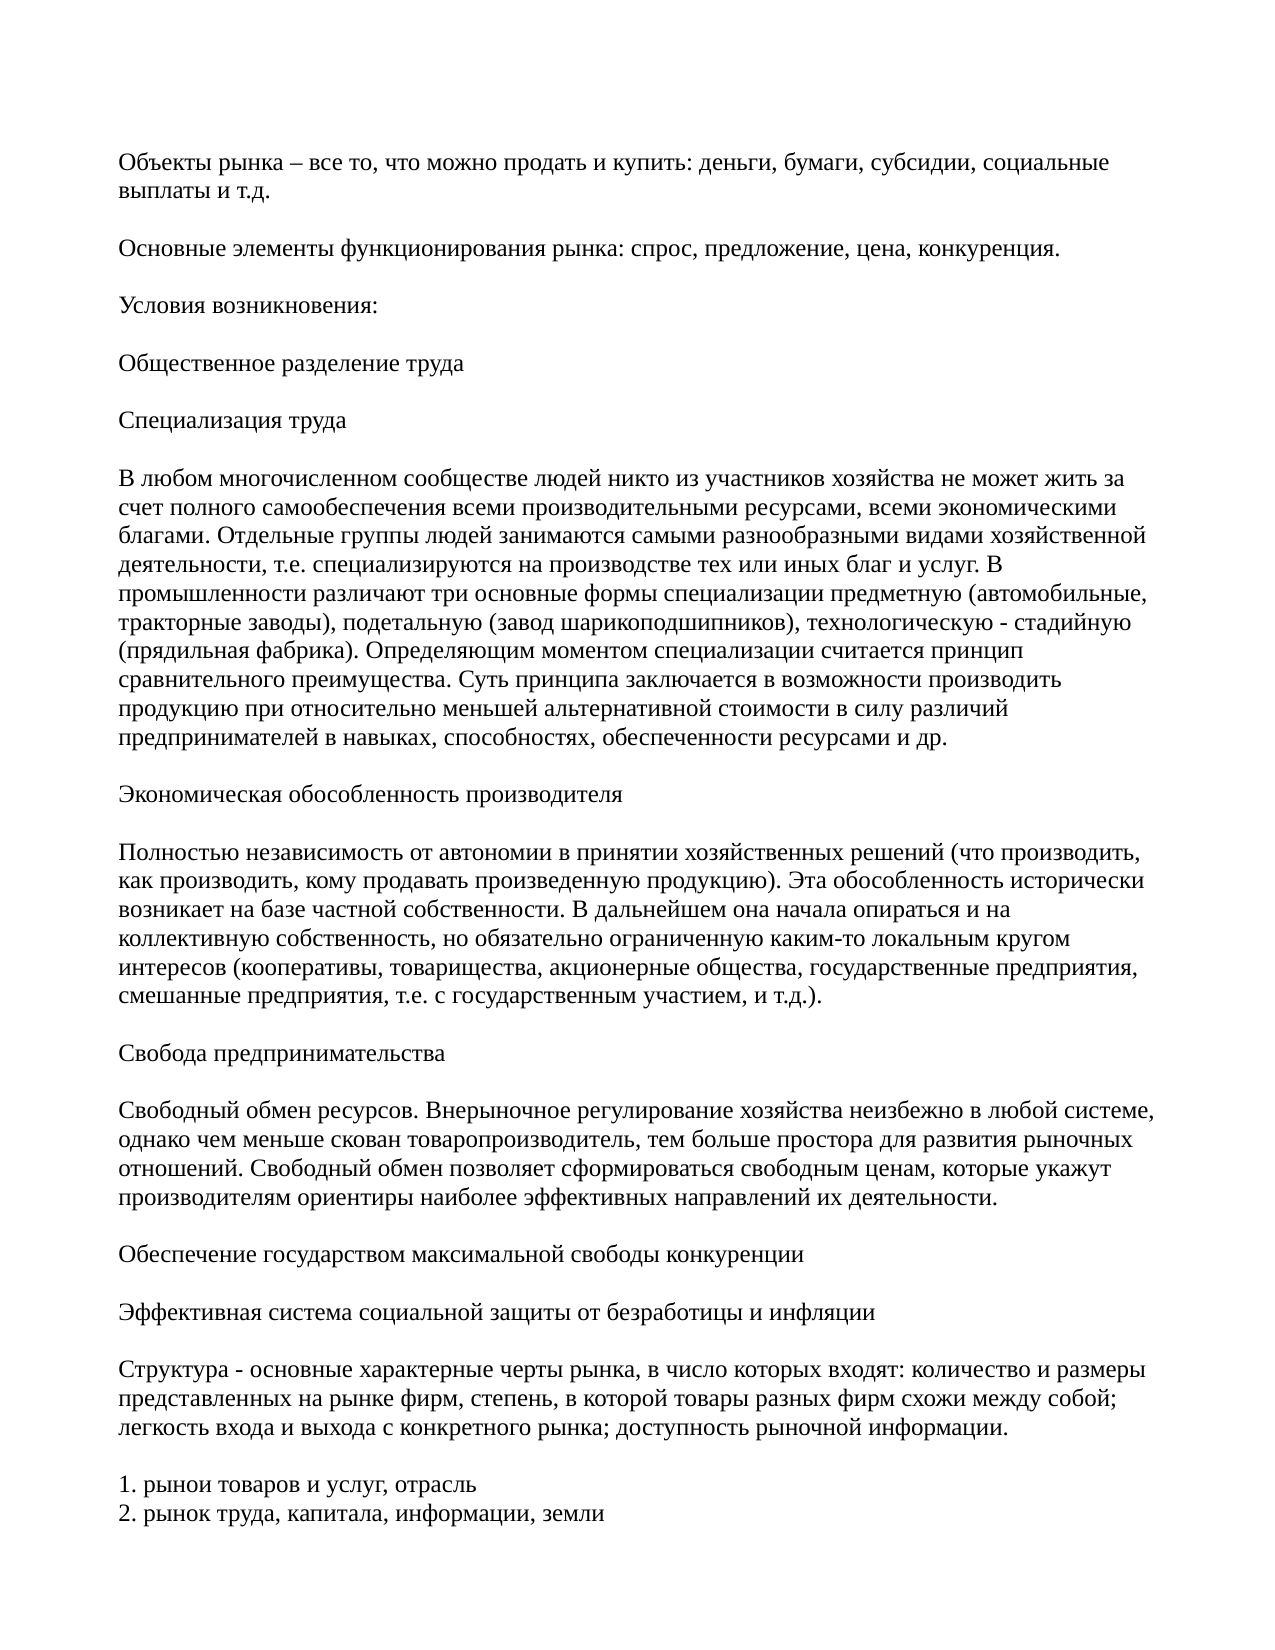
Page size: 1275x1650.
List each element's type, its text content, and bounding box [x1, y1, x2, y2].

text В любом многочисленном сообществе людей никто из участников хозяйства не может жить за счет полного самообеспечения всеми производительными ресурсами, всеми экономическими благами. Отдельные группы людей занимаются самыми разнообразными видами хозяйственной деятельности, т.е. специализируются на производстве тех или иных благ и услуг. В промышленности различают три основные формы специализации предметную (автомобильные, тракторные заводы), подетальную (завод шарикоподшипников), технологическую - стадийную (прядильная фабрика). Определяющим моментом специализации считается принцип сравнительного преимущества. Суть принципа заключается в возможности производить продукцию при относительно меньшей альтернативной стоимости в силу различий предпринимателей в навыках, способностях, обеспеченности ресурсами и др. [118, 463, 1157, 751]
text Структура - основные характерные черты рынка, в число которых входят: количество и размеры представленных на рынке фирм, степень, в которой товары разных фирм схожи между собой; легкость входа и выхода с конкретного рынка; доступность рыночной информации. [118, 1354, 1157, 1441]
text Условия возникновения: [118, 291, 1157, 319]
text Общественное разделение труда [118, 348, 1157, 377]
text Свободный обмен ресурсов. Внерыночное регулирование хозяйства неизбежно в любой системе, однако чем меньше скован товаропроизводитель, тем больше простора для развития рыночных отношений. Свободный обмен позволяет сформироваться свободным ценам, которые укажут производителям ориентиры наиболее эффективных направлений их деятельности. [118, 1096, 1157, 1211]
text Обеспечение государством максимальной свободы конкуренции [118, 1239, 1157, 1268]
text Основные элементы функционирования рынка: спрос, предложение, цена, конкуренция. [118, 233, 1157, 262]
text Эффективная система социальной защиты от безработицы и инфляции [118, 1297, 1157, 1326]
text Полностью независимость от автономии в принятии хозяйственных решений (что производить, как производить, кому продавать произведенную продукцию). Эта обособленность исторически возникает на базе частной собственности. В дальнейшем она начала опираться и на коллективную собственность, но обязательно ограниченную каким-то локальным кругом интересов (кооперативы, товарищества, акционерные общества, государственные предприятия, смешанные предприятия, т.е. с государственным участием, и т.д.). [118, 837, 1157, 1009]
text Объекты рынка – все то, что можно продать и купить: деньги, бумаги, субсидии, социальные выплаты и т.д. [118, 147, 1157, 204]
text Специализация труда [118, 406, 1157, 434]
text Экономическая обособленность производителя [118, 779, 1157, 808]
text Свобода предпринимательства [118, 1038, 1157, 1067]
text 2. рынок труда, капитала, информации, земли [118, 1498, 1157, 1527]
text 1. рынои товаров и услуг, отрасль [118, 1469, 1157, 1498]
